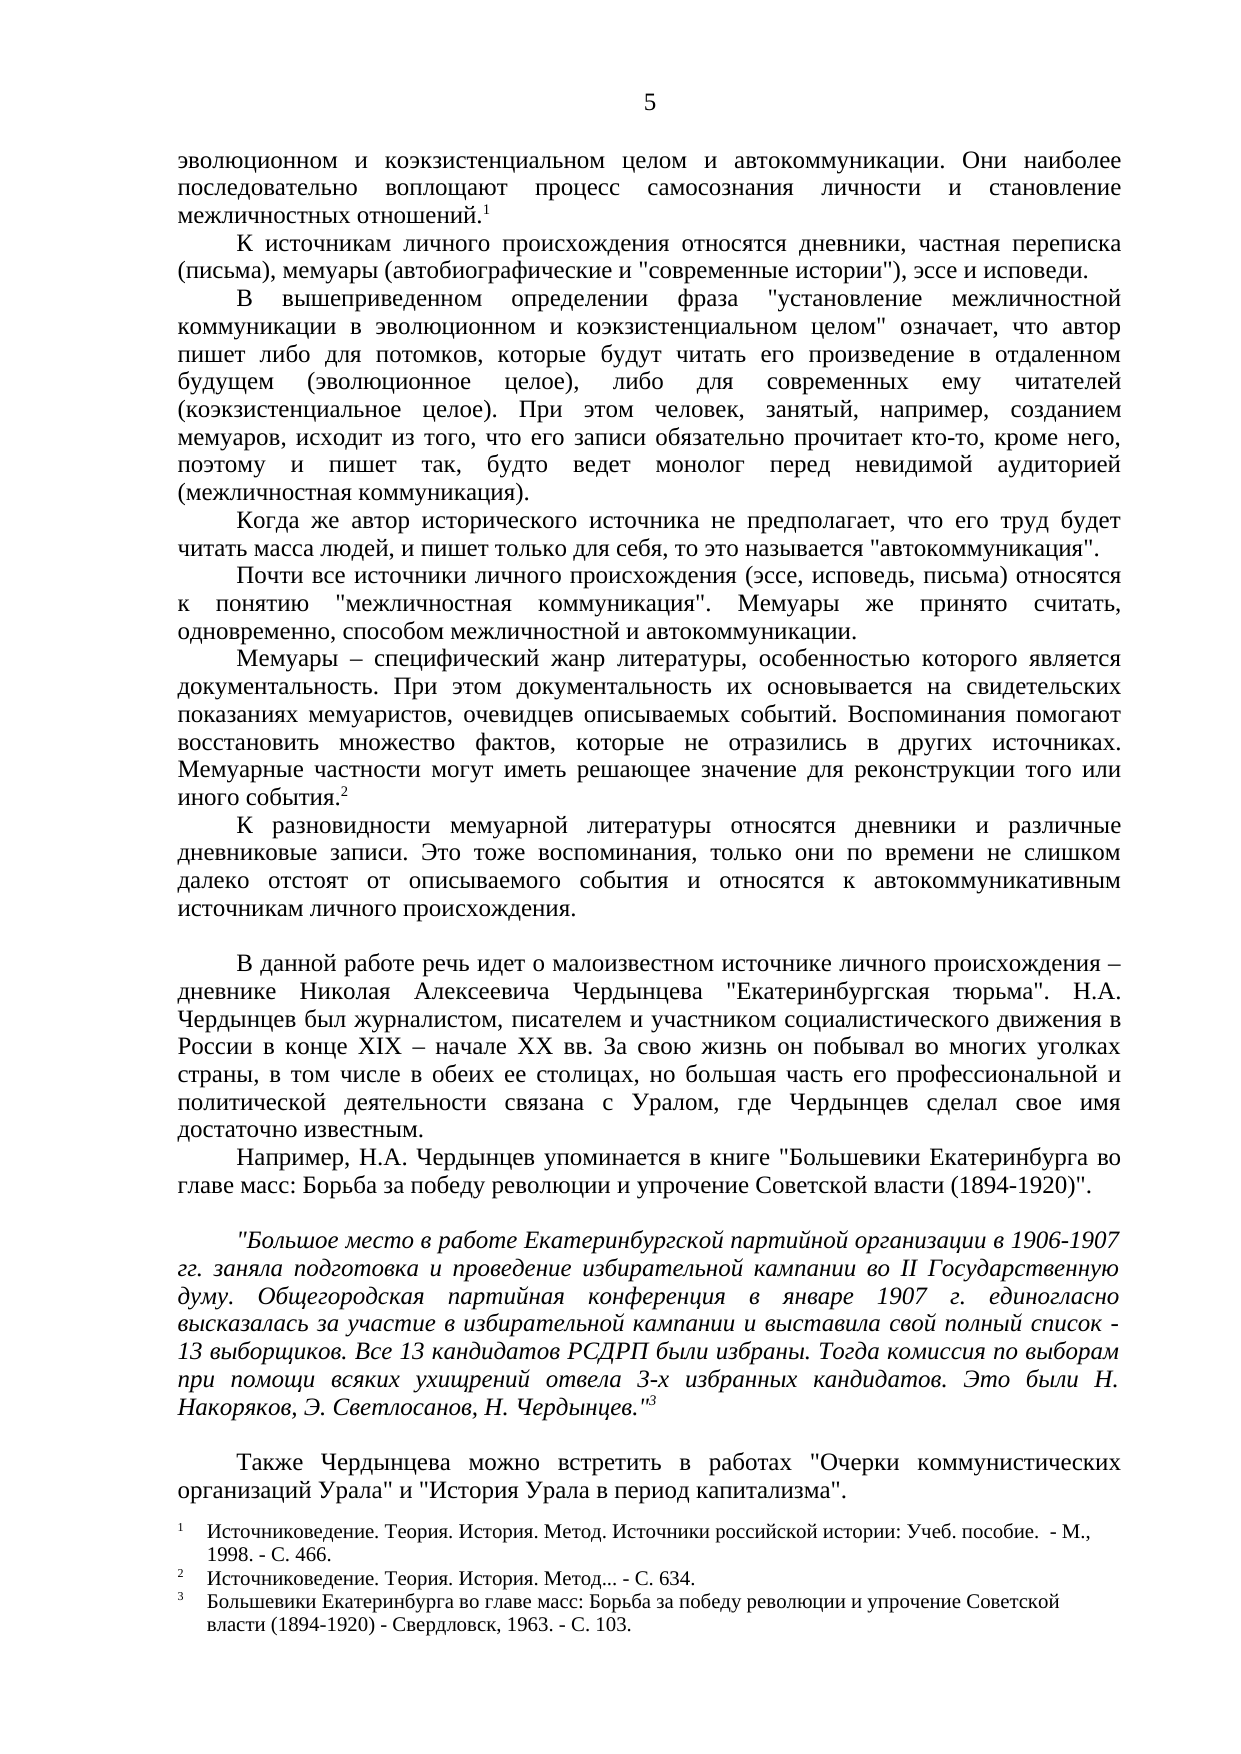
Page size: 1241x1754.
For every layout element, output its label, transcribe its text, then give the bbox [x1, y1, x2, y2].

text Когда же автор исторического источника не предполагает, что его труд будет читать масса людей, и пишет только для себя, то это называется "автокоммуникация". [177, 506, 1122, 561]
text В данной работе речь идет о малоизвестном источнике личного происхождения – дневнике Николая Алексеевича Чердынцева "Екатеринбургская тюрьма". Н.А. Чердынцев был журналистом, писателем и участником социалистического движения в России в конце XIX – начале XX вв. За свою жизнь он побывал во многих уголках страны, в том числе в обеих ее столицах, но большая часть его профессиональной и политической деятельности связана с Уралом, где Чердынцев сделал свое имя достаточно известным. [177, 949, 1122, 1143]
text Большевики Екатеринбурга во главе масс: Борьба за победу революции и упрочение Советской власти (1894-1920) - Свердловск, 1963. - С. 103. [177, 1589, 1122, 1636]
text Также Чердынцева можно встретить в работах "Очерки коммунистических организаций Урала" и "История Урала в период капитализма". [177, 1448, 1122, 1503]
text К разновидности мемуарной литературы относятся дневники и различные дневниковые записи. Это тоже воспоминания, только они по времени не слишком далеко отстоят от описываемого события и относятся к автокоммуникативным источникам личного происхождения. [177, 811, 1122, 922]
text Источниковедение. Теория. История. Метод. Источники российской истории: Учеб. пособие. - М., 1998. - С. 466. [177, 1520, 1122, 1566]
text Почти все источники личного происхождения (эссе, исповедь, письма) относятся к понятию "межличностная коммуникация". Мемуары же принято считать, одновременно, способом межличностной и автокоммуникации. [177, 561, 1122, 644]
text В вышеприведенном определении фраза "установление межличностной коммуникации в эволюционном и коэкзистенциальном целом" означает, что автор пишет либо для потомков, которые будут читать его произведение в отдаленном будущем (эволюционное целое), либо для современных ему читателей (коэкзистенциальное целое). При этом человек, занятый, например, созданием мемуаров, исходит из того, что его записи обязательно прочитает кто-то, кроме него, поэтому и пишет так, будто ведет монолог перед невидимой аудиторией (межличностная коммуникация). [177, 284, 1122, 506]
text Например, Н.А. Чердынцев упоминается в книге "Большевики Екатеринбурга во главе масс: Борьба за победу революции и упрочение Советской власти (1894-1920)". [177, 1143, 1122, 1199]
text эволюционном и коэкзистенциальном целом и автокоммуникации. Они наиболее последовательно воплощают процесс самосознания личности и становление межличностных отношений. [177, 146, 1122, 229]
text Источниковедение. Теория. История. Метод... - С. 634. [177, 1566, 1122, 1589]
text "Большое место в работе Екатеринбургской партийной организации в 1906-1907 гг. заняла подготовка и проведение избирательной кампании во II Государственную думу. Общегородская партийная конференция в январе 1907 г. единогласно высказалась за участие в избирательной кампании и выставила свой полный список - 13 выборщиков. Все 13 кандидатов РСДРП были избраны. Тогда комиссия по выборам при помощи всяких ухищрений отвела 3-х избранных кандидатов. Это были Н. Накоряков, Э. Светлосанов, Н. Чердынцев." [177, 1226, 1122, 1420]
text К источникам личного происхождения относятся дневники, частная переписка (письма), мемуары (автобиографические и "современные истории"), эссе и исповеди. [177, 229, 1122, 284]
text Мемуары – специфический жанр литературы, особенностью которого является документальность. При этом документальность их основывается на свидетельских показаниях мемуаристов, очевидцев описываемых событий. Воспоминания помогают восстановить множество фактов, которые не отразились в других источниках. Мемуарные частности могут иметь решающее значение для реконструкции того или иного события. [177, 644, 1122, 811]
